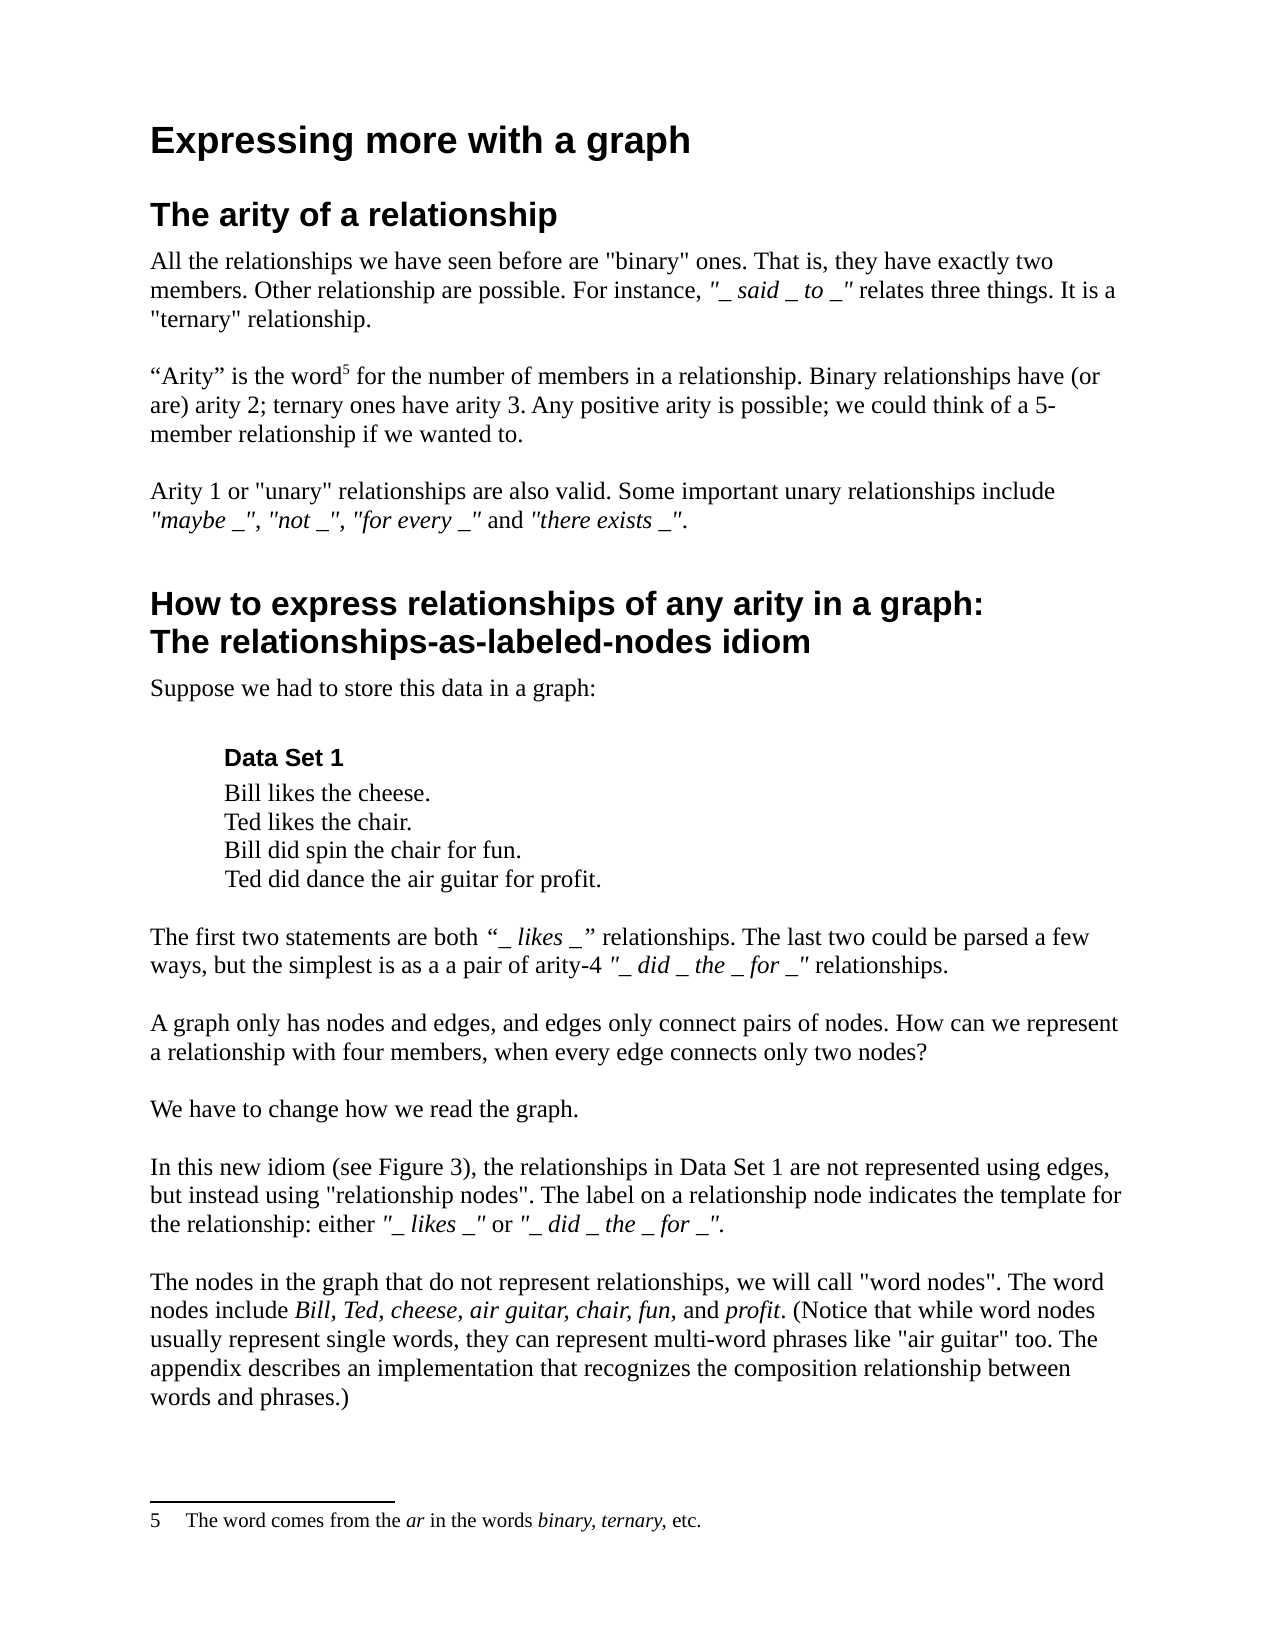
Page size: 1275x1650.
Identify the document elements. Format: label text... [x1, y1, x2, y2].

text Ted likes the chair. [150, 807, 1125, 835]
text A graph only has nodes and edges, and edges only connect pairs of nodes. How can we represent a relationship with four members, when every edge connects only two nodes? [150, 1008, 1125, 1065]
text We have to change how we read the graph. [150, 1094, 1125, 1123]
text Bill did spin the chair for fun. [150, 835, 1125, 864]
text All the relationships we have seen before are "binary" ones. That is, they have exactly two members. Other relationship are possible. For instance, "_ said _ to _" relates three things. It is a "ternary" relationship. [150, 246, 1125, 332]
subtitle The arity of a relationship [150, 195, 1125, 234]
text The nodes in the graph that do not represent relationships, we will call "word nodes". The word nodes include Bill, Ted, cheese, air guitar, chair, fun, and profit. (Notice that while word nodes usually represent single words, they can represent multi-word phrases like "air guitar" too. The appendix describes an implementation that recognizes the composition relationship between words and phrases.) [150, 1267, 1125, 1410]
text Arity 1 or "unary" relationships are also valid. Some important unary relationships include "maybe _", "not _", "for every _" and "there exists _". [150, 476, 1125, 534]
subtitle Data Set 1 [150, 743, 1125, 772]
text “Arity” is the word for the number of members in a relationship. Binary relationships have (or are) arity 2; ternary ones have arity 3. Any positive arity is possible; we could think of a 5-member relationship if we wanted to. [150, 361, 1125, 447]
text Ted did dance the air guitar for profit. [150, 864, 1125, 893]
text The word comes from the ar in the words binary, ternary, etc. [150, 1508, 1125, 1532]
text Suppose we had to store this data in a graph: [150, 673, 1125, 702]
text In this new idiom (see Figure 3), the relationships in Data Set 1 are not represented using edges, but instead using "relationship nodes". The label on a relationship node indicates the template for the relationship: either "_ likes _" or "_ did _ the _ for _". [150, 1152, 1125, 1238]
text The first two statements are both “_ likes _” relationships. The last two could be parsed a few ways, but the simplest is as a a pair of arity-4 "_ did _ the _ for _" relationships. [150, 922, 1125, 979]
text Bill likes the cheese. [150, 778, 1125, 807]
subtitle How to express relationships of any arity in a graph: The relationships-as-labeled-nodes idiom [150, 583, 1125, 661]
subtitle Expressing more with a graph [150, 118, 1125, 162]
